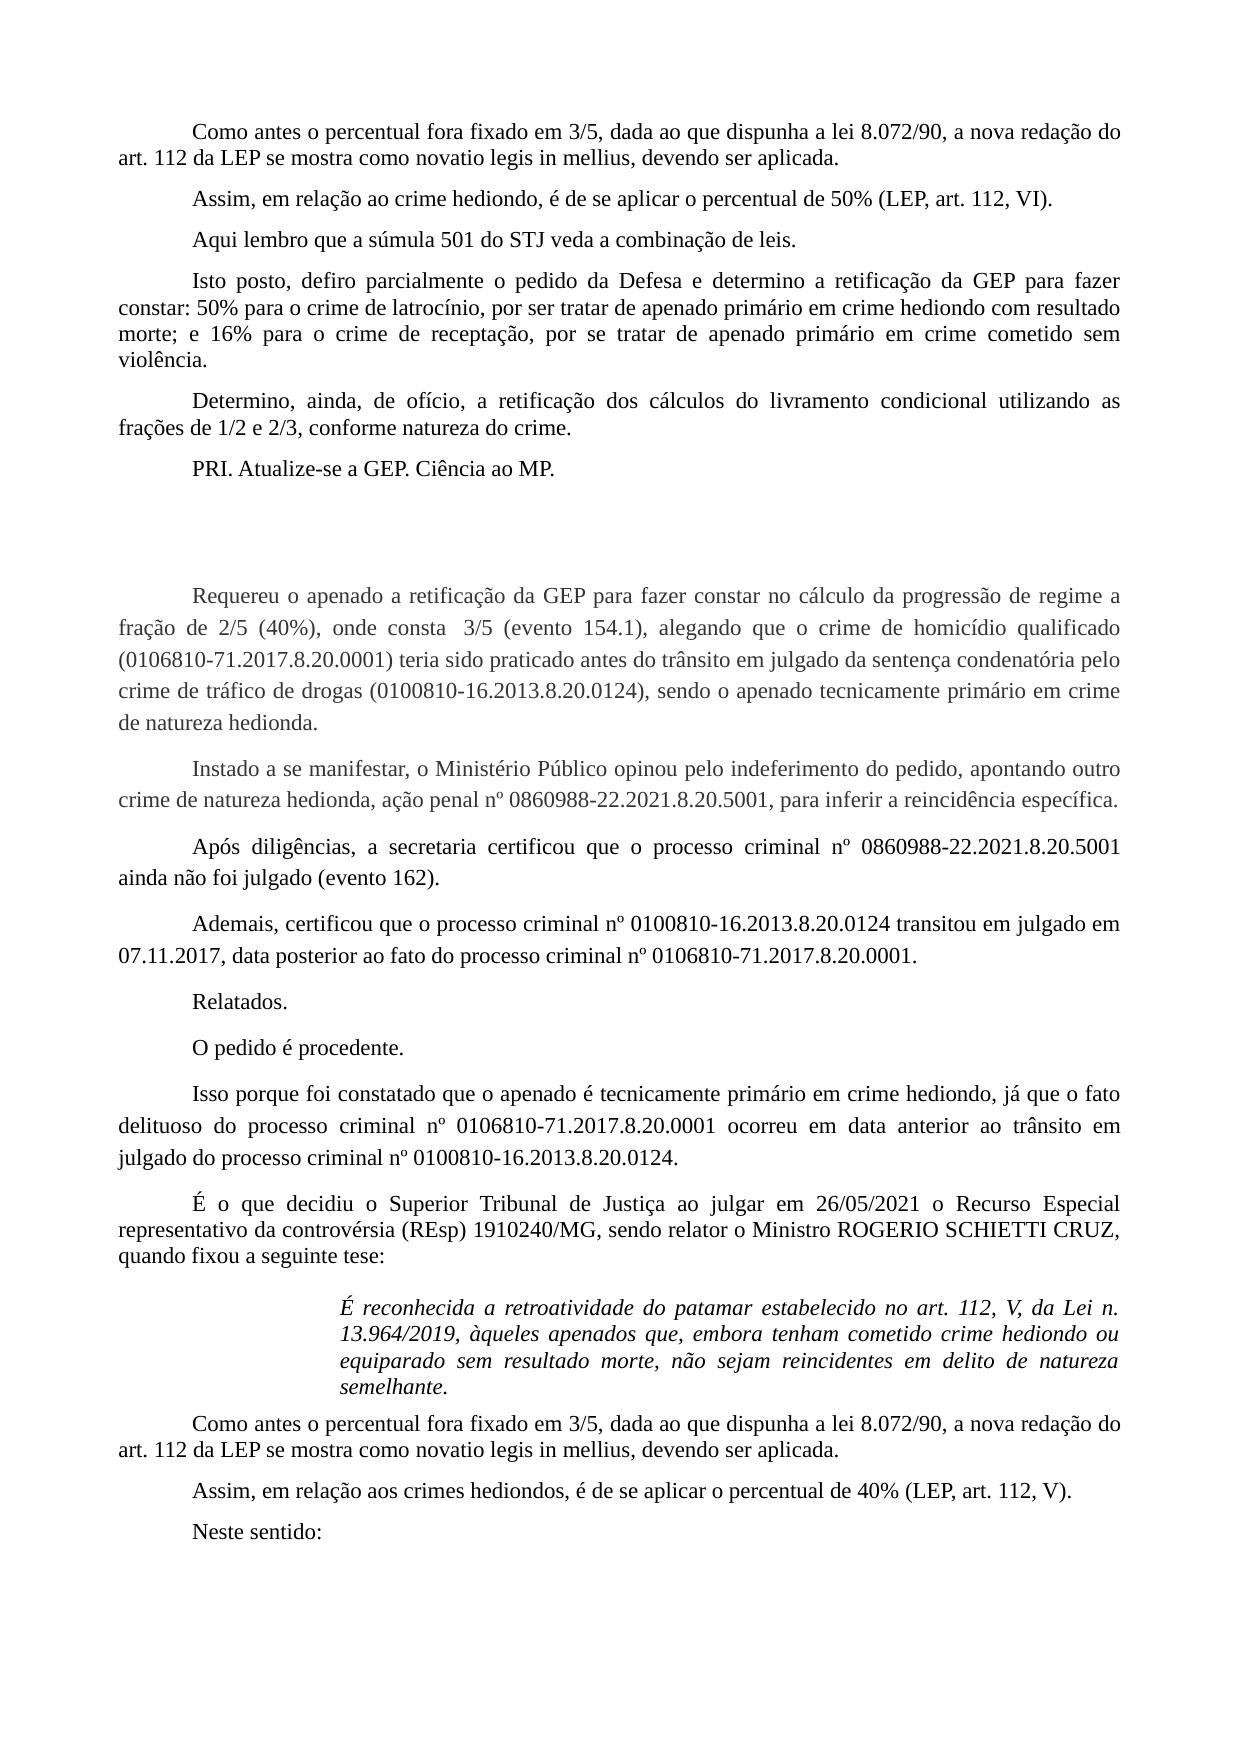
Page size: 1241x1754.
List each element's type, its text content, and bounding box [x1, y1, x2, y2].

text Como antes o percentual fora fixado em 3/5, dada ao que dispunha a lei 8.072/90, a nova redação do art. 112 da LEP se mostra como novatio legis in mellius, devendo ser aplicada. [118, 118, 1122, 171]
text Instado a se manifestar, o Ministério Público opinou pelo indeferimento do pedido, apontando outro crime de natureza hedionda, ação penal nº 0860988-22.2021.8.20.5001, para inferir a reincidência específica. [118, 755, 1122, 813]
text Como antes o percentual fora fixado em 3/5, dada ao que dispunha a lei 8.072/90, a nova redação do art. 112 da LEP se mostra como novatio legis in mellius, devendo ser aplicada. [118, 1410, 1122, 1463]
text Assim, em relação ao crime hediondo, é de se aplicar o percentual de 50% (LEP, art. 112, VI). [118, 185, 1122, 212]
text Aqui lembro que a súmula 501 do STJ veda a combinação de leis. [118, 226, 1122, 253]
text Neste sentido: [118, 1518, 1122, 1544]
text Assim, em relação aos crimes hediondos, é de se aplicar o percentual de 40% (LEP, art. 112, V). [118, 1477, 1122, 1504]
text Isso porque foi constatado que o apenado é tecnicamente primário em crime hediondo, já que o fato delituoso do processo criminal nº 0106810-71.2017.8.20.0001 ocorreu em data anterior ao trânsito em julgado do processo criminal nº 0100810-16.2013.8.20.0124. [118, 1080, 1122, 1170]
text É reconhecida a retroatividade do patamar estabelecido no art. 112, V, da Lei n. 13.964/2019, àqueles apenados que, embora tenham cometido crime hediondo ou equiparado sem resultado morte, não sejam reincidentes em delito de natureza semelhante. [339, 1294, 1122, 1399]
text Após diligências, a secretaria certificou que o processo criminal nº 0860988-22.2021.8.20.5001 ainda não foi julgado (evento 162). [118, 833, 1122, 891]
text É o que decidiu o Superior Tribunal de Justiça ao julgar em 26/05/2021 o Recurso Especial representativo da controvérsia (REsp) 1910240/MG, sendo relator o Ministro ROGERIO SCHIETTI CRUZ, quando fixou a seguinte tese: [118, 1190, 1122, 1269]
text O pedido é procedente. [118, 1034, 1122, 1061]
text Isto posto, defiro parcialmente o pedido da Defesa e determino a retificação da GEP para fazer constar: 50% para o crime de latrocínio, por ser tratar de apenado primário em crime hediondo com resultado morte; e 16% para o crime de receptação, por se tratar de apenado primário em crime cometido sem violência. [118, 267, 1122, 373]
text Determino, ainda, de ofício, a retificação dos cálculos do livramento condicional utilizando as frações de 1/2 e 2/3, conforme natureza do crime. [118, 387, 1122, 440]
text Ademais, certificou que o processo criminal nº 0100810-16.2013.8.20.0124 transitou em julgado em 07.11.2017, data posterior ao fato do processo criminal nº 0106810-71.2017.8.20.0001. [118, 910, 1122, 968]
text Requereu o apenado a retificação da GEP para fazer constar no cálculo da progressão de regime a fração de 2/5 (40%), onde consta 3/5 (evento 154.1), alegando que o crime de homicídio qualificado (0106810-71.2017.8.20.0001) teria sido praticado antes do trânsito em julgado da sentença condenatória pelo crime de tráfico de drogas (0100810-16.2013.8.20.0124), sendo o apenado tecnicamente primário em crime de natureza hedionda. [118, 583, 1122, 735]
text PRI. Atualize-se a GEP. Ciência ao MP. [118, 454, 1122, 481]
text Relatados. [118, 988, 1122, 1014]
